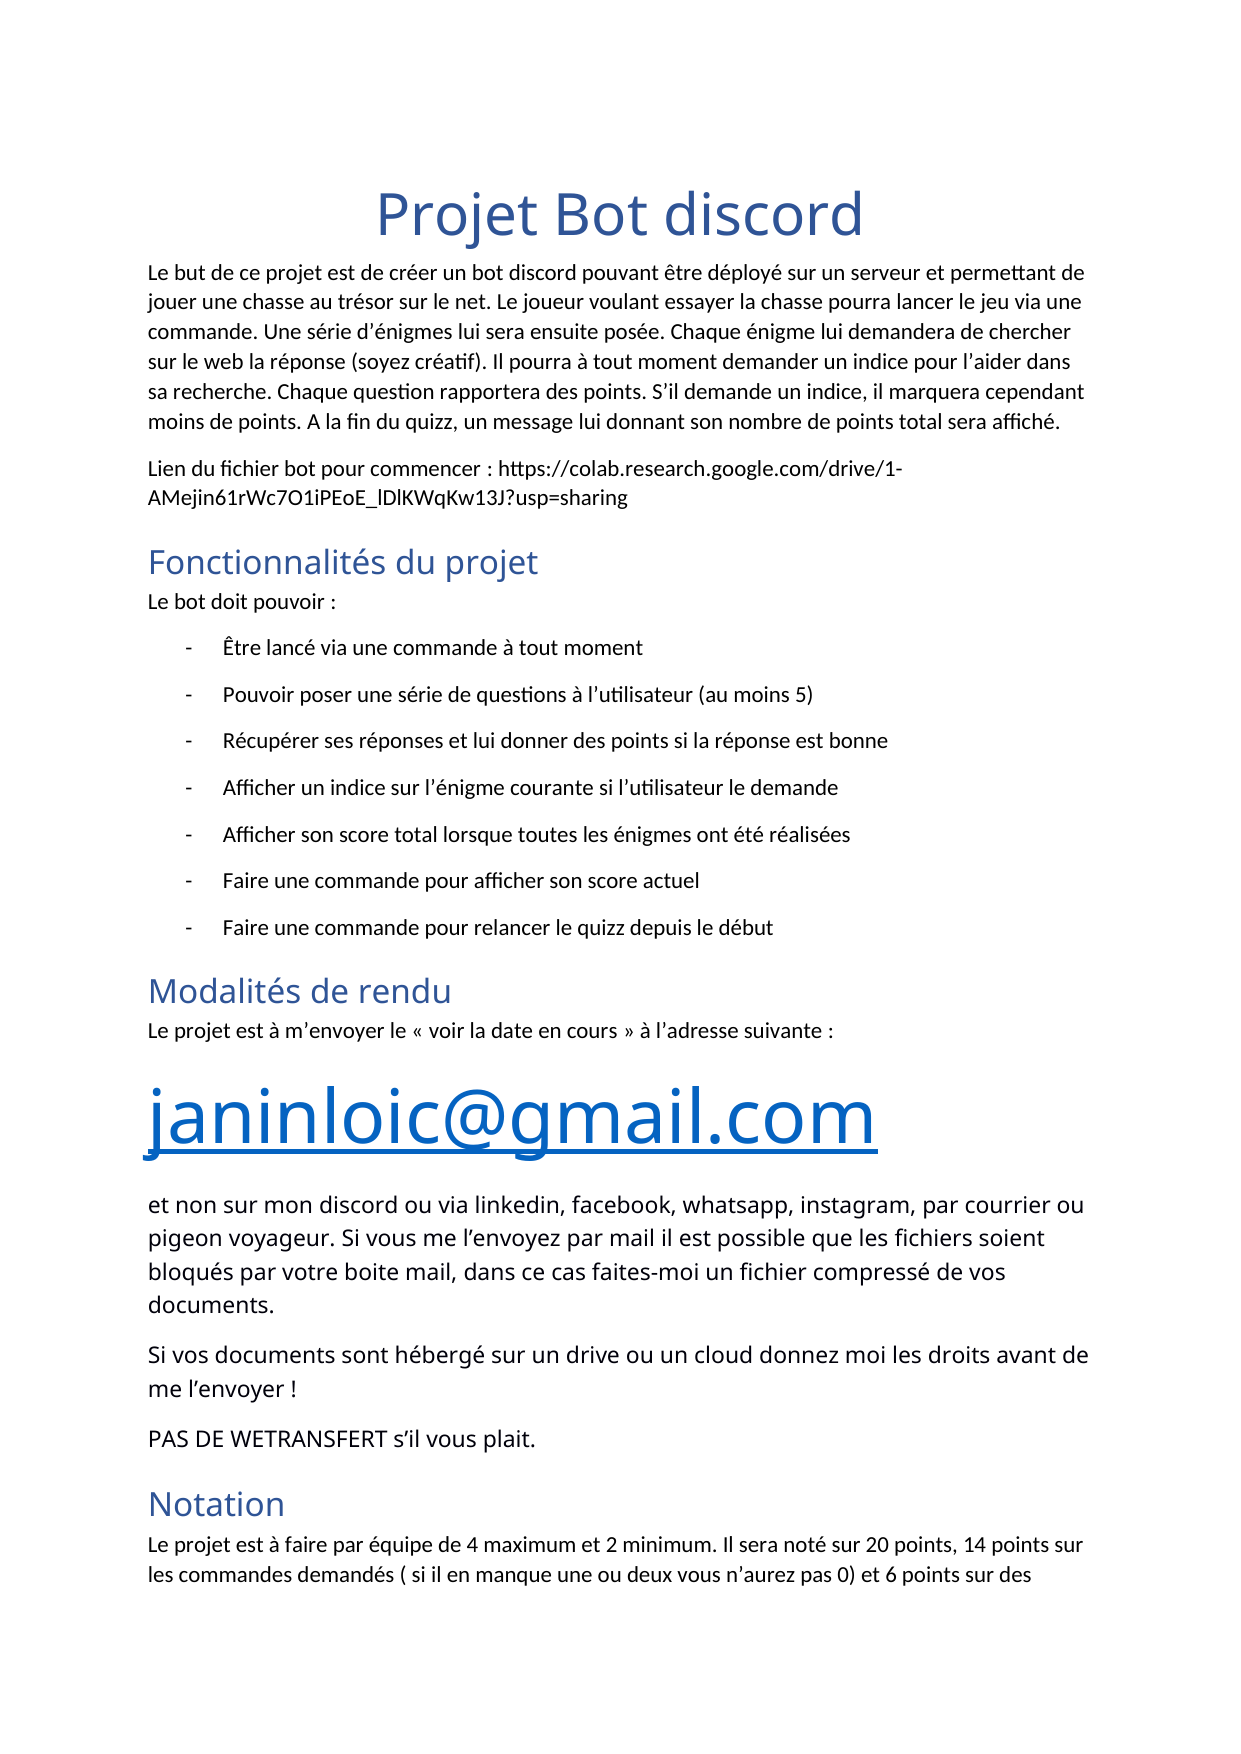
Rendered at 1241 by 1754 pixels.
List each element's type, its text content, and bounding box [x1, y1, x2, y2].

list Afficher son score total lorsque toutes les énigmes ont été réalisées [185, 820, 1093, 848]
text Le projet est à faire par équipe de 4 maximum et 2 minimum. Il sera noté sur 20 points, 14 points sur les commandes demandés ( si il en manque une ou deux vous n’aurez pas 0) et 6 points sur des [148, 1530, 1093, 1588]
text Le bot doit pouvoir : [148, 587, 1093, 615]
text Si vos documents sont hébergé sur un drive ou un cloud donnez moi les droits avant de me l’envoyer ! [148, 1339, 1093, 1404]
text Le projet est à m’envoyer le « voir la date en cours » à l’adresse suivante : [148, 1016, 1093, 1044]
list Récupérer ses réponses et lui donner des points si la réponse est bonne [185, 727, 1093, 755]
list Pouvoir poser une série de questions à l’utilisateur (au moins 5) [185, 680, 1093, 708]
list Être lancé via une commande à tout moment [185, 633, 1093, 662]
subtitle Fonctionnalités du projet [148, 538, 1093, 584]
text et non sur mon discord ou via linkedin, facebook, whatsapp, instagram, par courrier ou pigeon voyageur. Si vous me l’envoyez par mail il est possible que les fichiers soient bloqués par votre boite mail, dans ce cas faites-moi un fichier compressé de vos documents. [148, 1189, 1093, 1320]
subtitle Modalités de rendu [148, 968, 1093, 1013]
subtitle Projet Bot discord [148, 173, 1093, 252]
text PAS DE WETRANSFERT s’il vous plait. [148, 1423, 1093, 1454]
list Faire une commande pour relancer le quizz depuis le début [185, 913, 1093, 941]
text Lien du fichier bot pour commencer : https://colab.research.google.com/drive/1-AMejin61rWc7O1iPEoE_lDlKWqKw13J?usp=sharing [148, 454, 1093, 512]
text Le but de ce projet est de créer un bot discord pouvant être déployé sur un serveur et permettant de jouer une chasse au trésor sur le net. Le joueur voulant essayer la chasse pourra lancer le jeu via une commande. Une série d’énigmes lui sera ensuite posée. Chaque énigme lui demandera de chercher sur le web la réponse (soyez créatif). Il pourra à tout moment demander un indice pour l’aider dans sa recherche. Chaque question rapportera des points. S’il demande un indice, il marquera cependant moins de points. A la fin du quizz, un message lui donnant son nombre de points total sera affiché. [148, 258, 1093, 435]
list Faire une commande pour afficher son score actuel [185, 866, 1093, 894]
list Afficher un indice sur l’énigme courante si l’utilisateur le demande [185, 773, 1093, 801]
text janinloic@gmail.com [148, 1063, 1093, 1165]
subtitle Notation [148, 1481, 1093, 1527]
